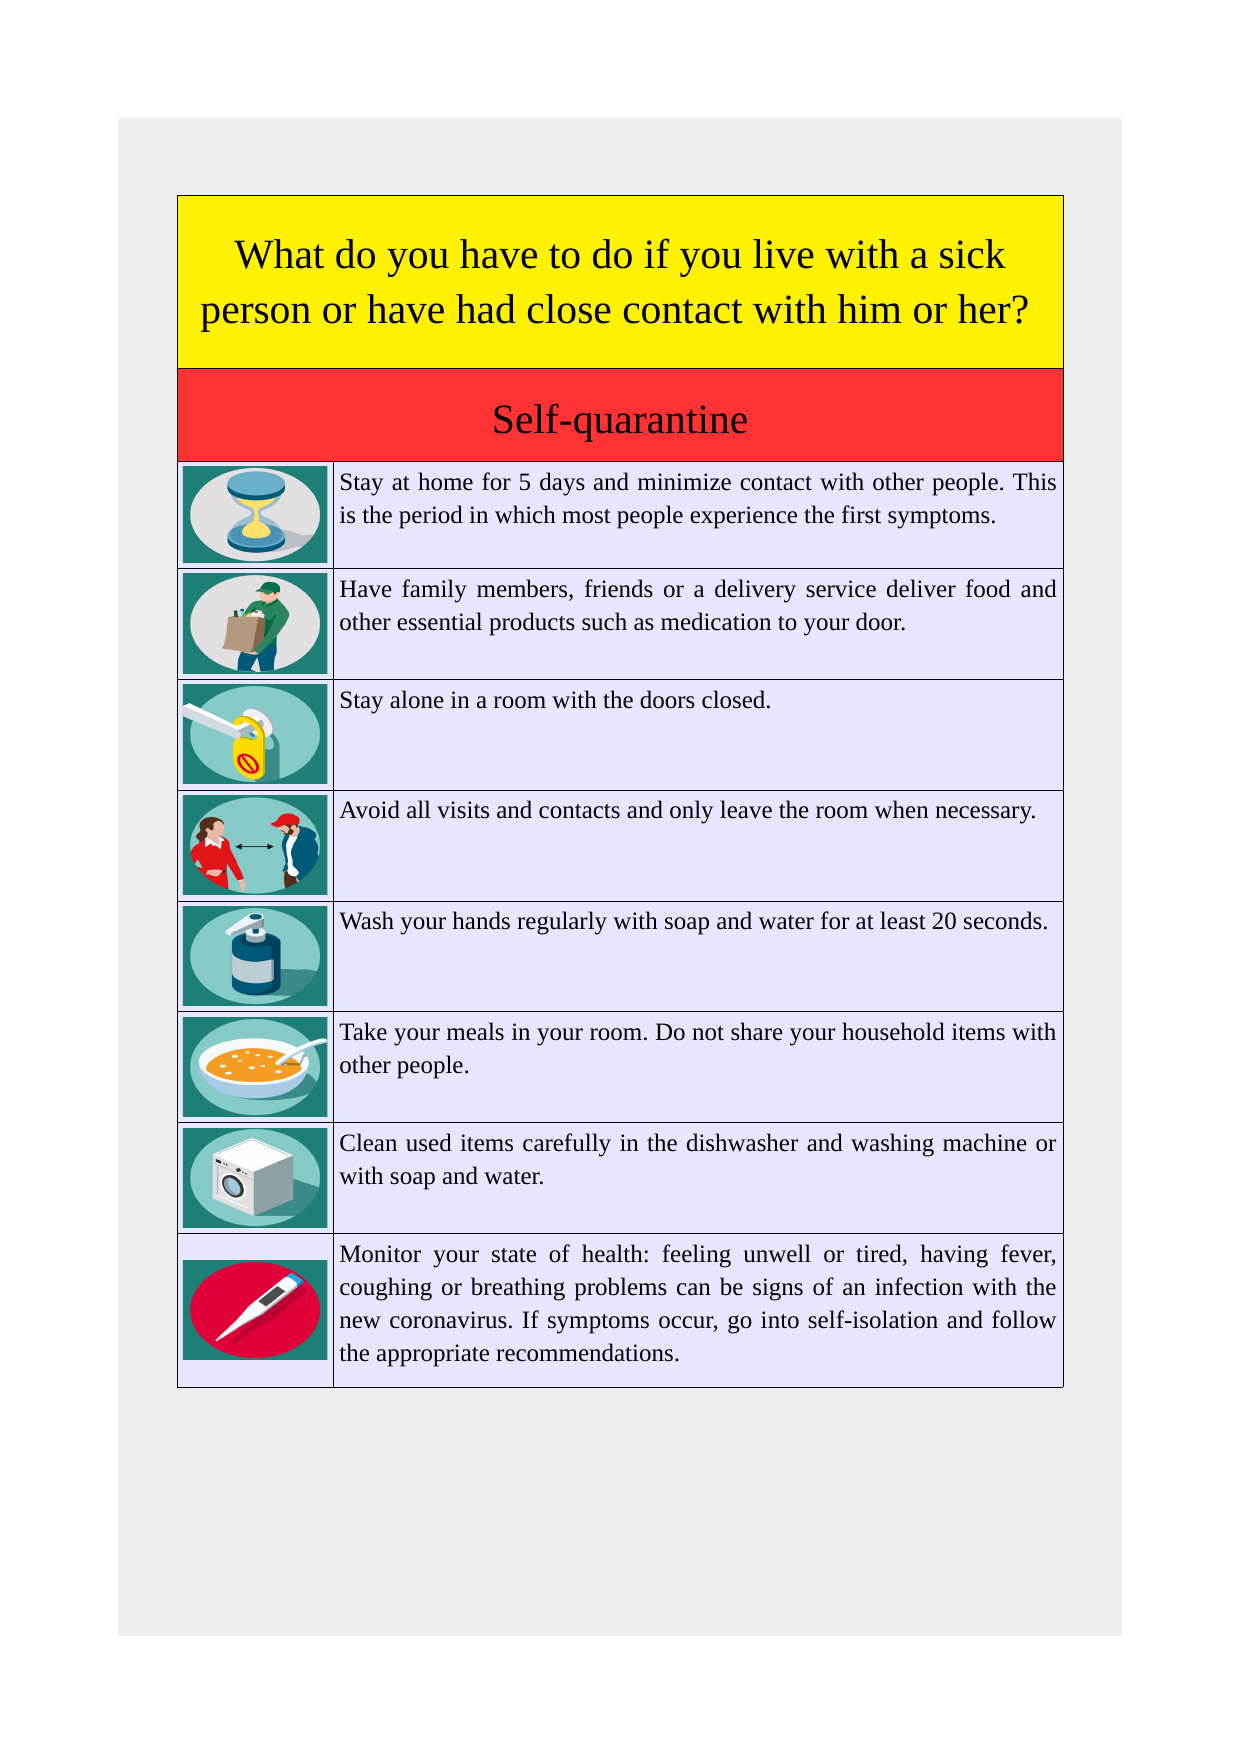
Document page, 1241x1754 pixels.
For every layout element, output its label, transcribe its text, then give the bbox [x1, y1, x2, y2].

table_cell Avoid all visits and contacts and only leave the room when necessary. [334, 791, 1063, 901]
picture [182, 1017, 328, 1117]
table_cell [178, 902, 333, 1011]
table_cell [178, 569, 333, 679]
table_cell [178, 1234, 333, 1387]
picture [182, 573, 328, 674]
table_cell Wash your hands regularly with soap and water for at least 20 seconds. [334, 902, 1063, 1011]
table_cell [178, 1012, 333, 1122]
table_cell Stay alone in a room with the doors closed. [334, 680, 1063, 790]
table_cell Take your meals in your room. Do not share your household items with other people. [334, 1012, 1063, 1122]
picture [182, 684, 328, 784]
picture [182, 1128, 328, 1228]
table_cell Clean used items carefully in the dishwasher and washing machine or with soap and water. [334, 1123, 1063, 1233]
picture [182, 906, 328, 1006]
table_cell Stay at home for 5 days and minimize contact with other people. This is the period in which most people experience the first symptoms. [334, 462, 1063, 568]
picture [182, 1260, 328, 1360]
table_header What do you have to do if you live with a sick person or have had close contact with him or her? [178, 196, 1063, 368]
table_cell Self-quarantine [178, 369, 1063, 461]
table_cell [178, 680, 333, 790]
table_cell [178, 1123, 333, 1233]
table_cell Monitor your state of health: feeling unwell or tired, having fever, coughing or breathing problems can be signs of an infection with the new coronavirus. If symptoms occur, go into self-isolation and follow the appropriate recommendations. [334, 1234, 1063, 1387]
picture [182, 466, 328, 563]
table_cell [178, 791, 333, 901]
picture [182, 795, 328, 895]
table_cell Have family members, friends or a delivery service deliver food and other essential products such as medication to your door. [334, 569, 1063, 679]
table_cell [178, 462, 333, 568]
